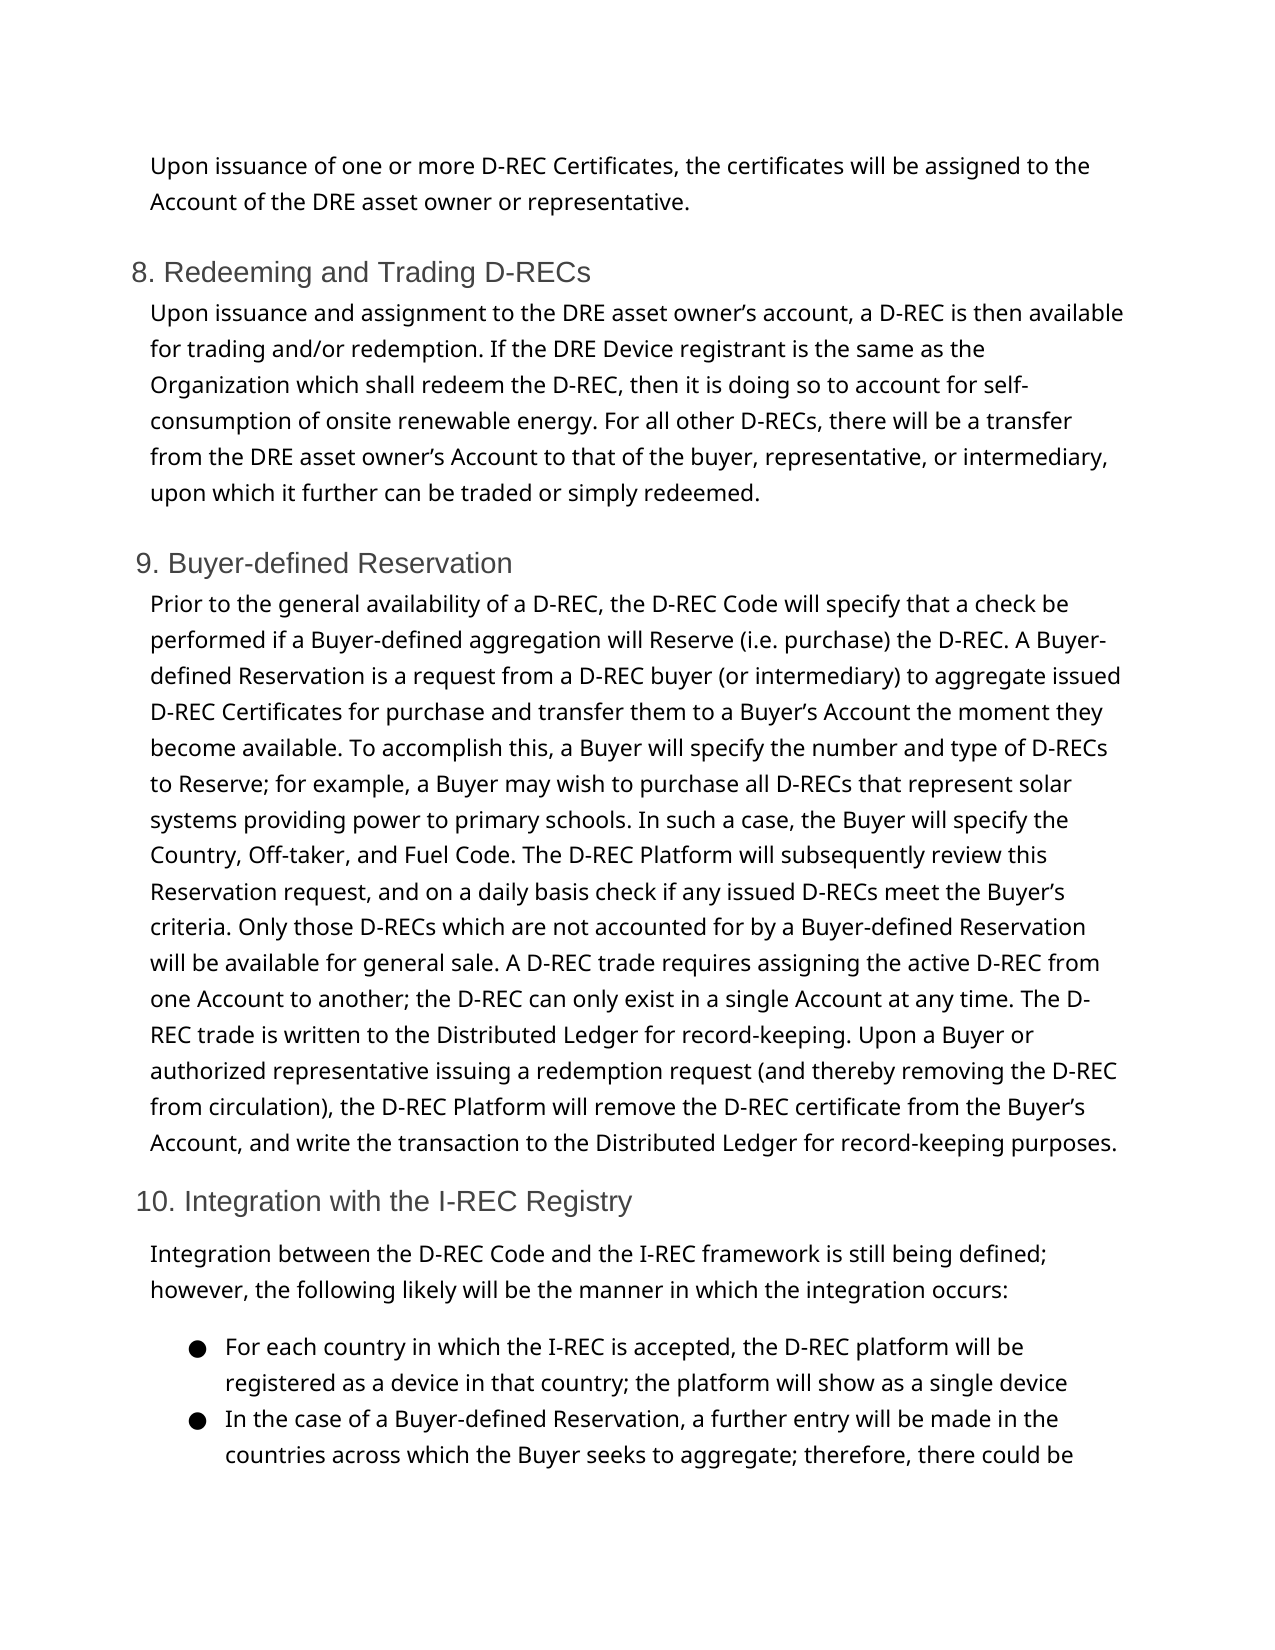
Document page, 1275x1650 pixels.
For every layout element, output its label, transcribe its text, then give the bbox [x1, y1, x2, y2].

text Upon issuance of one or more D-REC Certificates, the certificates will be assigned to the Account of the DRE asset owner or representative. [150, 150, 1125, 217]
subtitle 10. Integration with the I-REC Registry [135, 1184, 1125, 1217]
subtitle 9. Buyer-defined Reservation [135, 546, 1125, 579]
list For each country in which the I-REC is accepted, the D-REC platform will be registered as a device in that country; the platform will show as a single device [187, 1331, 1125, 1398]
subtitle 8. Redeeming and Trading D-RECs [131, 255, 1125, 289]
text Integration between the D-REC Code and the I-REC framework is still being defined; however, the following likely will be the manner in which the integration occurs: [150, 1238, 1125, 1305]
text Upon issuance and assignment to the DRE asset owner’s account, a D-REC is then available for trading and/or redemption. If the DRE Device registrant is the same as the Organization which shall redeem the D-REC, then it is doing so to account for self-consumption of onsite renewable energy. For all other D-RECs, there will be a transfer from the DRE asset owner’s Account to that of the buyer, representative, or intermediary, upon which it further can be traded or simply redeemed. [150, 297, 1125, 508]
text Prior to the general availability of a D-REC, the D-REC Code will specify that a check be performed if a Buyer-defined aggregation will Reserve (i.e. purchase) the D-REC. A Buyer-defined Reservation is a request from a D-REC buyer (or intermediary) to aggregate issued D-REC Certificates for purchase and transfer them to a Buyer’s Account the moment they become available. To accomplish this, a Buyer will specify the number and type of D-RECs to Reserve; for example, a Buyer may wish to purchase all D-RECs that represent solar systems providing power to primary schools. In such a case, the Buyer will specify the Country, Off-taker, and Fuel Code. The D-REC Platform will subsequently review this Reservation request, and on a daily basis check if any issued D-RECs meet the Buyer’s criteria. Only those D-RECs which are not accounted for by a Buyer-defined Reservation will be available for general sale. A D-REC trade requires assigning the active D-REC from one Account to another; the D-REC can only exist in a single Account at any time. The D-REC trade is written to the Distributed Ledger for record-keeping. Upon a Buyer or authorized representative issuing a redemption request (and thereby removing the D-REC from circulation), the D-REC Platform will remove the D-REC certificate from the Buyer’s Account, and write the transaction to the Distributed Ledger for record-keeping purposes. [150, 588, 1125, 1158]
list In the case of a Buyer-defined Reservation, a further entry will be made in the countries across which the Buyer seeks to aggregate; therefore, there could be [187, 1403, 1125, 1470]
